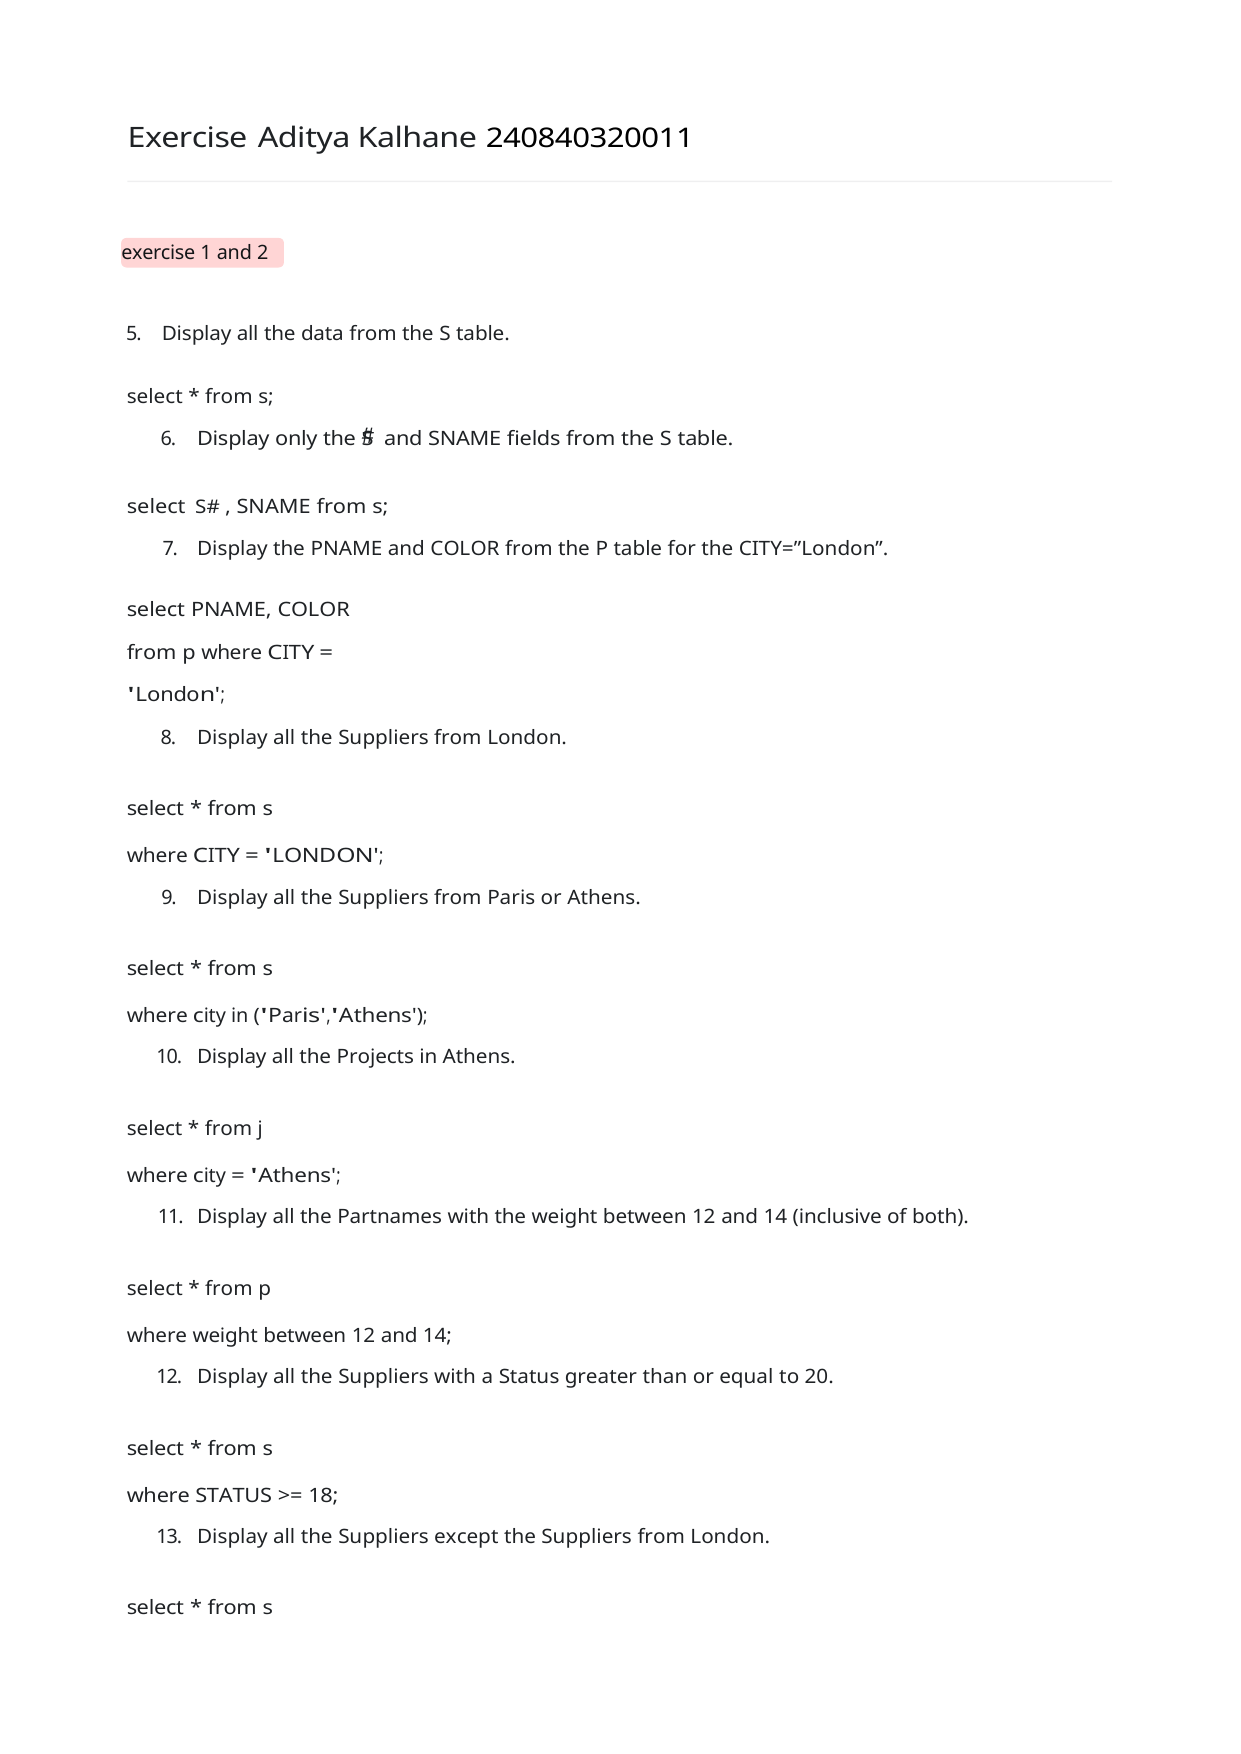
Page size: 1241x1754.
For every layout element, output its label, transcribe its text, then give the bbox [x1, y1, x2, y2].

text select S# , SNAME from s; [127, 493, 1103, 520]
text select * from j [127, 1114, 1103, 1141]
text select * from s [127, 794, 1103, 821]
text where CITY = 'LONDON'; [127, 841, 1103, 868]
text where city = 'Athens'; [127, 1161, 1103, 1188]
text where STATUS >= 18; [127, 1481, 1103, 1508]
list Display the PNAME and COLOR from the P table for the CITY=”London”. [162, 535, 1103, 562]
text select * from p [127, 1274, 1103, 1301]
title Exercise Aditya Kalhane 240840320011 [127, 117, 1103, 156]
list Display all the Projects in Athens. [156, 1043, 1103, 1070]
list Display all the Partnames with the weight between 12 and 14 (inclusive of both). [158, 1203, 1103, 1230]
text select * from s [127, 1434, 1103, 1461]
text select * from s; [127, 382, 1103, 409]
list Display all the data from the S table. [126, 319, 1103, 346]
list Display only the S and SNAME fields from the S table. [160, 424, 1103, 451]
list Display all the Suppliers except the Suppliers from London. [156, 1523, 1103, 1550]
list Display all the Suppliers from Paris or Athens. [161, 883, 1103, 910]
text where weight between 12 and 14; [127, 1321, 1103, 1348]
list Display all the Suppliers from London. [160, 723, 1103, 750]
text select PNAME, COLOR from p where CITY = 'London'; [127, 579, 404, 708]
text select * from s [127, 1594, 1103, 1621]
text select * from s [127, 954, 1103, 981]
text where city in ('Paris','Athens'); [127, 1001, 1103, 1028]
list Display all the Suppliers with a Status greater than or equal to 20. [156, 1363, 1103, 1390]
